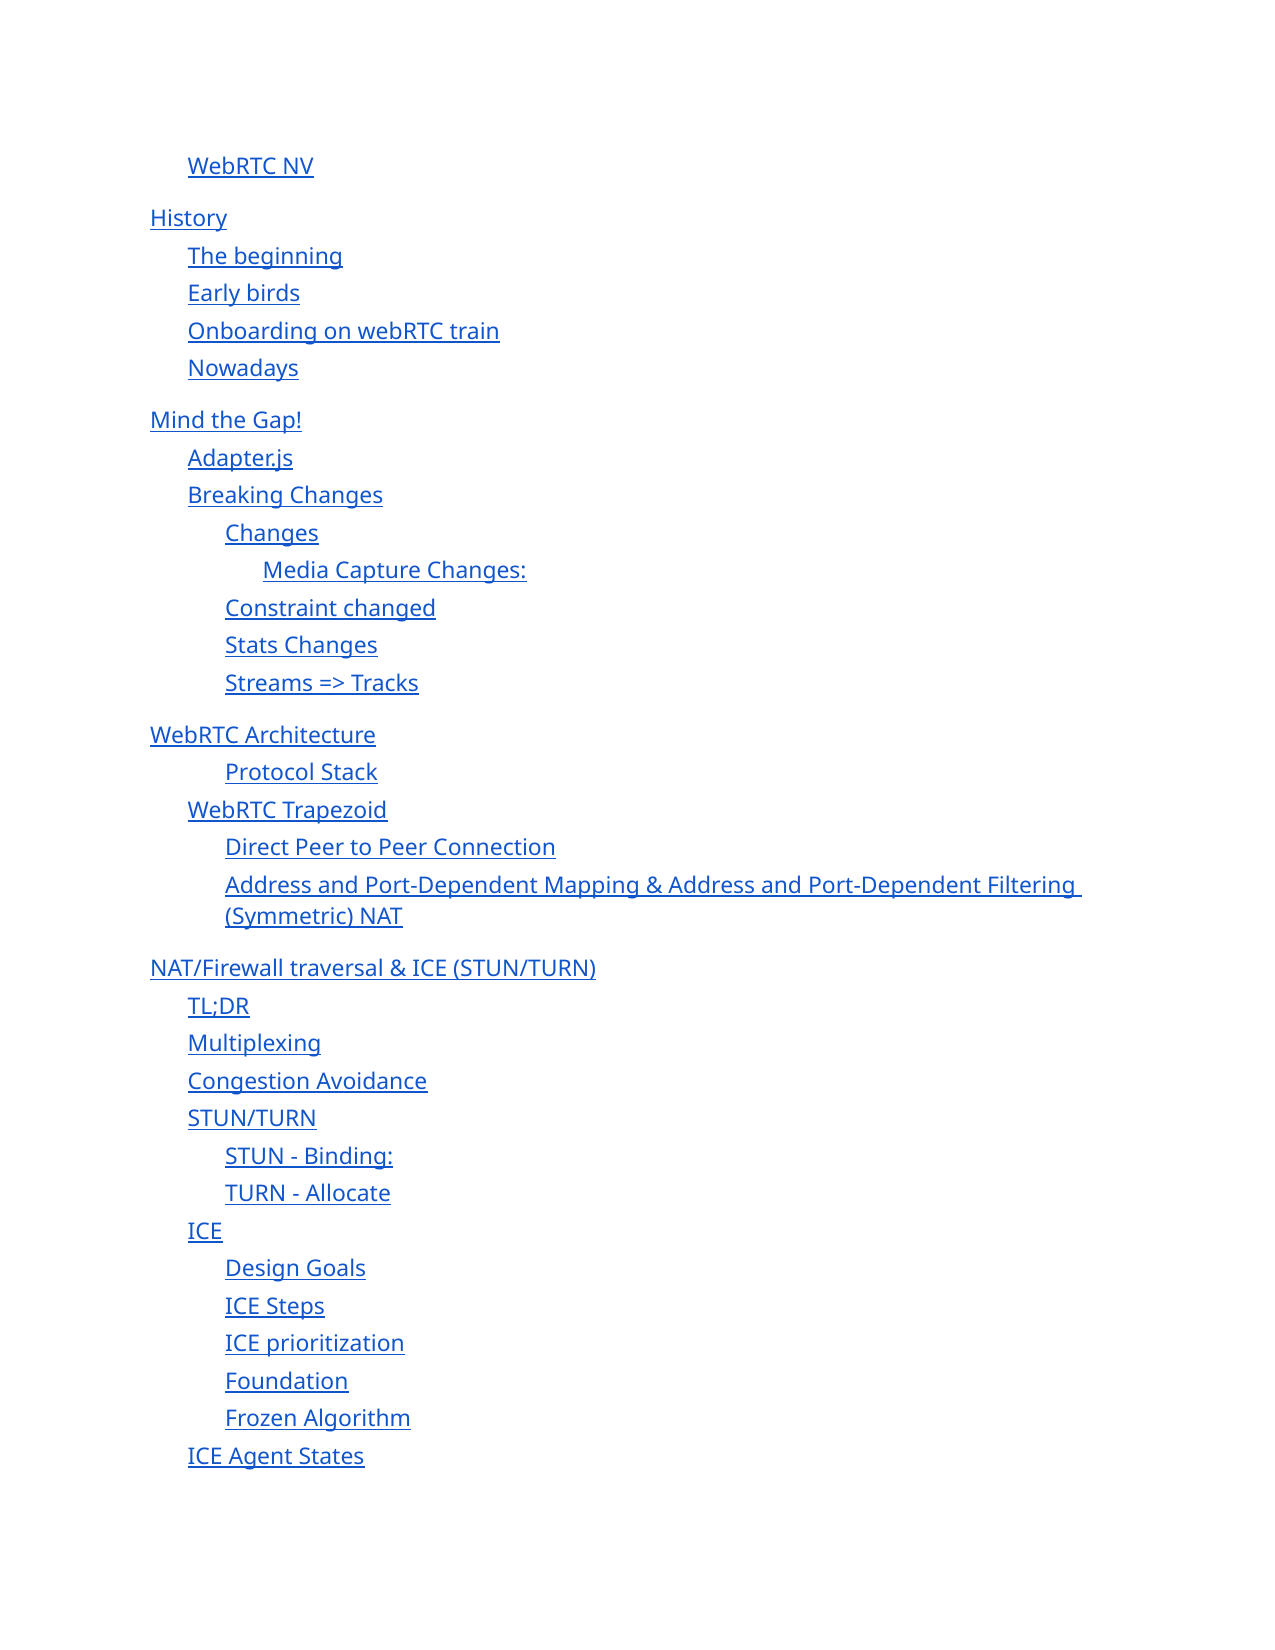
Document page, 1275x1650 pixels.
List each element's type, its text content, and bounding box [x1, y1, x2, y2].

text Congestion Avoidance [187, 1064, 1125, 1096]
text ICE Agent States [187, 1439, 1125, 1471]
text Mind the Gap! [150, 404, 1125, 435]
text Changes [225, 517, 1125, 548]
text Direct Peer to Peer Connection [225, 831, 1125, 862]
text Breaking Changes [187, 479, 1125, 510]
text Nowadays [187, 352, 1125, 383]
text Stats Changes [225, 629, 1125, 660]
text Protocol Stack [225, 756, 1125, 787]
text Foundation [225, 1364, 1125, 1396]
text WebRTC NV [187, 150, 1125, 181]
text Adapter.js [187, 442, 1125, 473]
text TURN - Allocate [225, 1177, 1125, 1208]
text Onboarding on webRTC train [187, 314, 1125, 346]
text ICE prioritization [225, 1327, 1125, 1358]
text Multiplexing [187, 1027, 1125, 1058]
text Constraint changed [225, 592, 1125, 623]
text Frozen Algorithm [225, 1402, 1125, 1433]
text Streams => Tracks [225, 667, 1125, 698]
text Address and Port-Dependent Mapping & Address and Port-Dependent Filtering (Symmetric) NAT [225, 869, 1125, 931]
text ICE [187, 1214, 1125, 1246]
text The beginning [187, 239, 1125, 271]
text TL;DR [187, 989, 1125, 1021]
text WebRTC Architecture [150, 719, 1125, 750]
text NAT/Firewall traversal & ICE (STUN/TURN) [150, 952, 1125, 983]
text Early birds [187, 277, 1125, 308]
text History [150, 202, 1125, 233]
text Media Capture Changes: [262, 554, 1125, 585]
text Design Goals [225, 1252, 1125, 1283]
text ICE Steps [225, 1289, 1125, 1321]
text WebRTC Trapezoid [187, 794, 1125, 825]
text STUN - Binding: [225, 1139, 1125, 1171]
text STUN/TURN [187, 1102, 1125, 1133]
